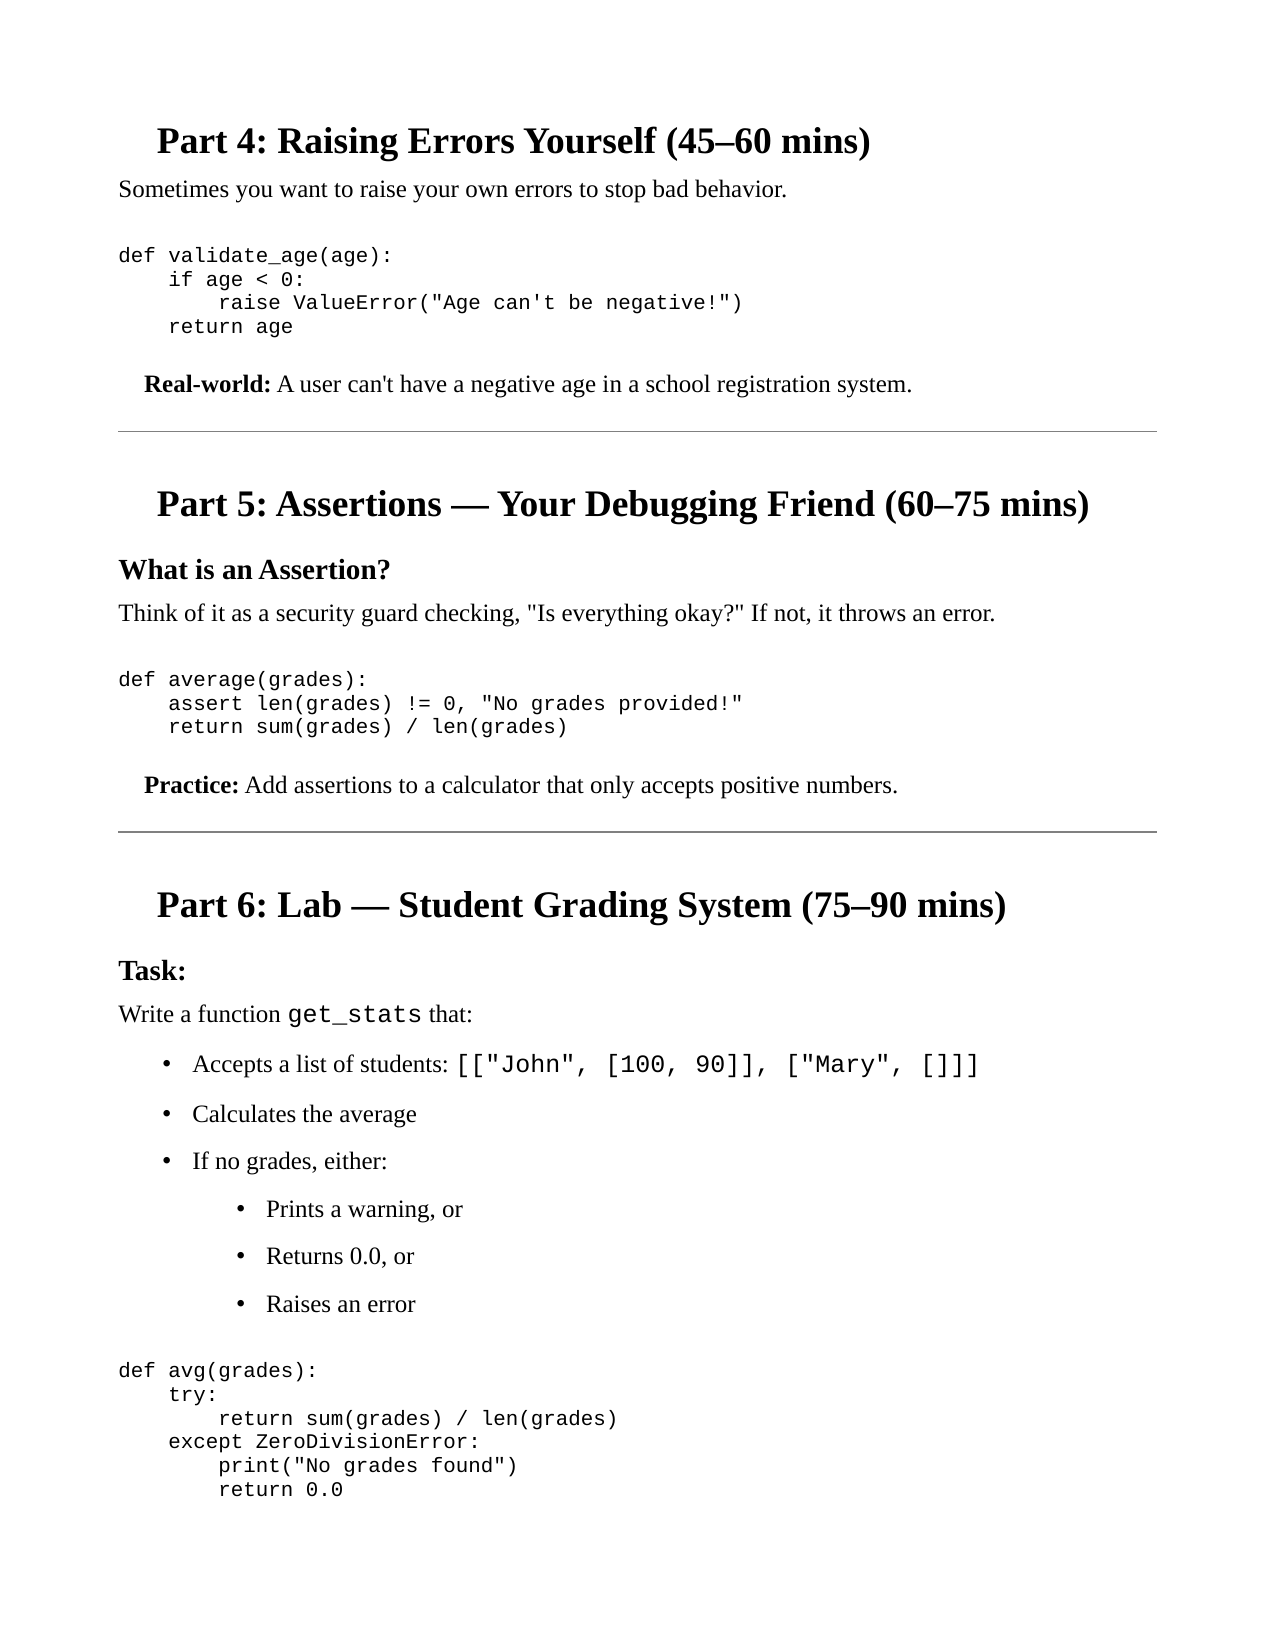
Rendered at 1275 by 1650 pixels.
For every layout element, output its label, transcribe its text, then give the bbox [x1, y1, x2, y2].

text raise ValueError("Age can't be negative!") [118, 292, 1157, 316]
list Raises an error [236, 1289, 1157, 1318]
subtitle 🧪 Part 6: Lab — Student Grading System (75–90 mins) [118, 882, 1157, 926]
list If no grades, either: [162, 1146, 1157, 1175]
text Sometimes you want to raise your own errors to stop bad behavior. [118, 174, 1157, 202]
text def validate_age(age): [118, 245, 1157, 269]
text ✅ Practice: Add assertions to a calculator that only accepts positive numbers. [118, 770, 1157, 798]
text try: [118, 1384, 1157, 1408]
text assert len(grades) != 0, "No grades provided!" [118, 693, 1157, 717]
text def average(grades): [118, 669, 1157, 693]
subtitle What is an Assertion? [118, 552, 1157, 586]
text return 0.0 [118, 1478, 1157, 1502]
text def avg(grades): [118, 1360, 1157, 1384]
text return sum(grades) / len(grades) [118, 1408, 1157, 1431]
list Returns 0.0, or [236, 1241, 1157, 1270]
list Prints a warning, or [236, 1194, 1157, 1223]
list Accepts a list of students: [["John", [100, 90]], ["Mary", []]] [162, 1049, 1157, 1079]
subtitle 🚨 Part 4: Raising Errors Yourself (45–60 mins) [118, 118, 1157, 161]
text except ZeroDivisionError: [118, 1431, 1157, 1455]
subtitle Task: [118, 953, 1157, 986]
text Write a function get_stats that: [118, 999, 1157, 1029]
text Think of it as a security guard checking, "Is everything okay?" If not, it throws an error. [118, 598, 1157, 627]
text print("No grades found") [118, 1455, 1157, 1478]
text if age < 0: [118, 269, 1157, 292]
text return sum(grades) / len(grades) [118, 717, 1157, 740]
list Calculates the average [162, 1099, 1157, 1127]
text return age [118, 316, 1157, 339]
subtitle 🧪 Part 5: Assertions — Your Debugging Friend (60–75 mins) [118, 482, 1157, 525]
text 💡 Real-world: A user can't have a negative age in a school registration system. [118, 369, 1157, 398]
